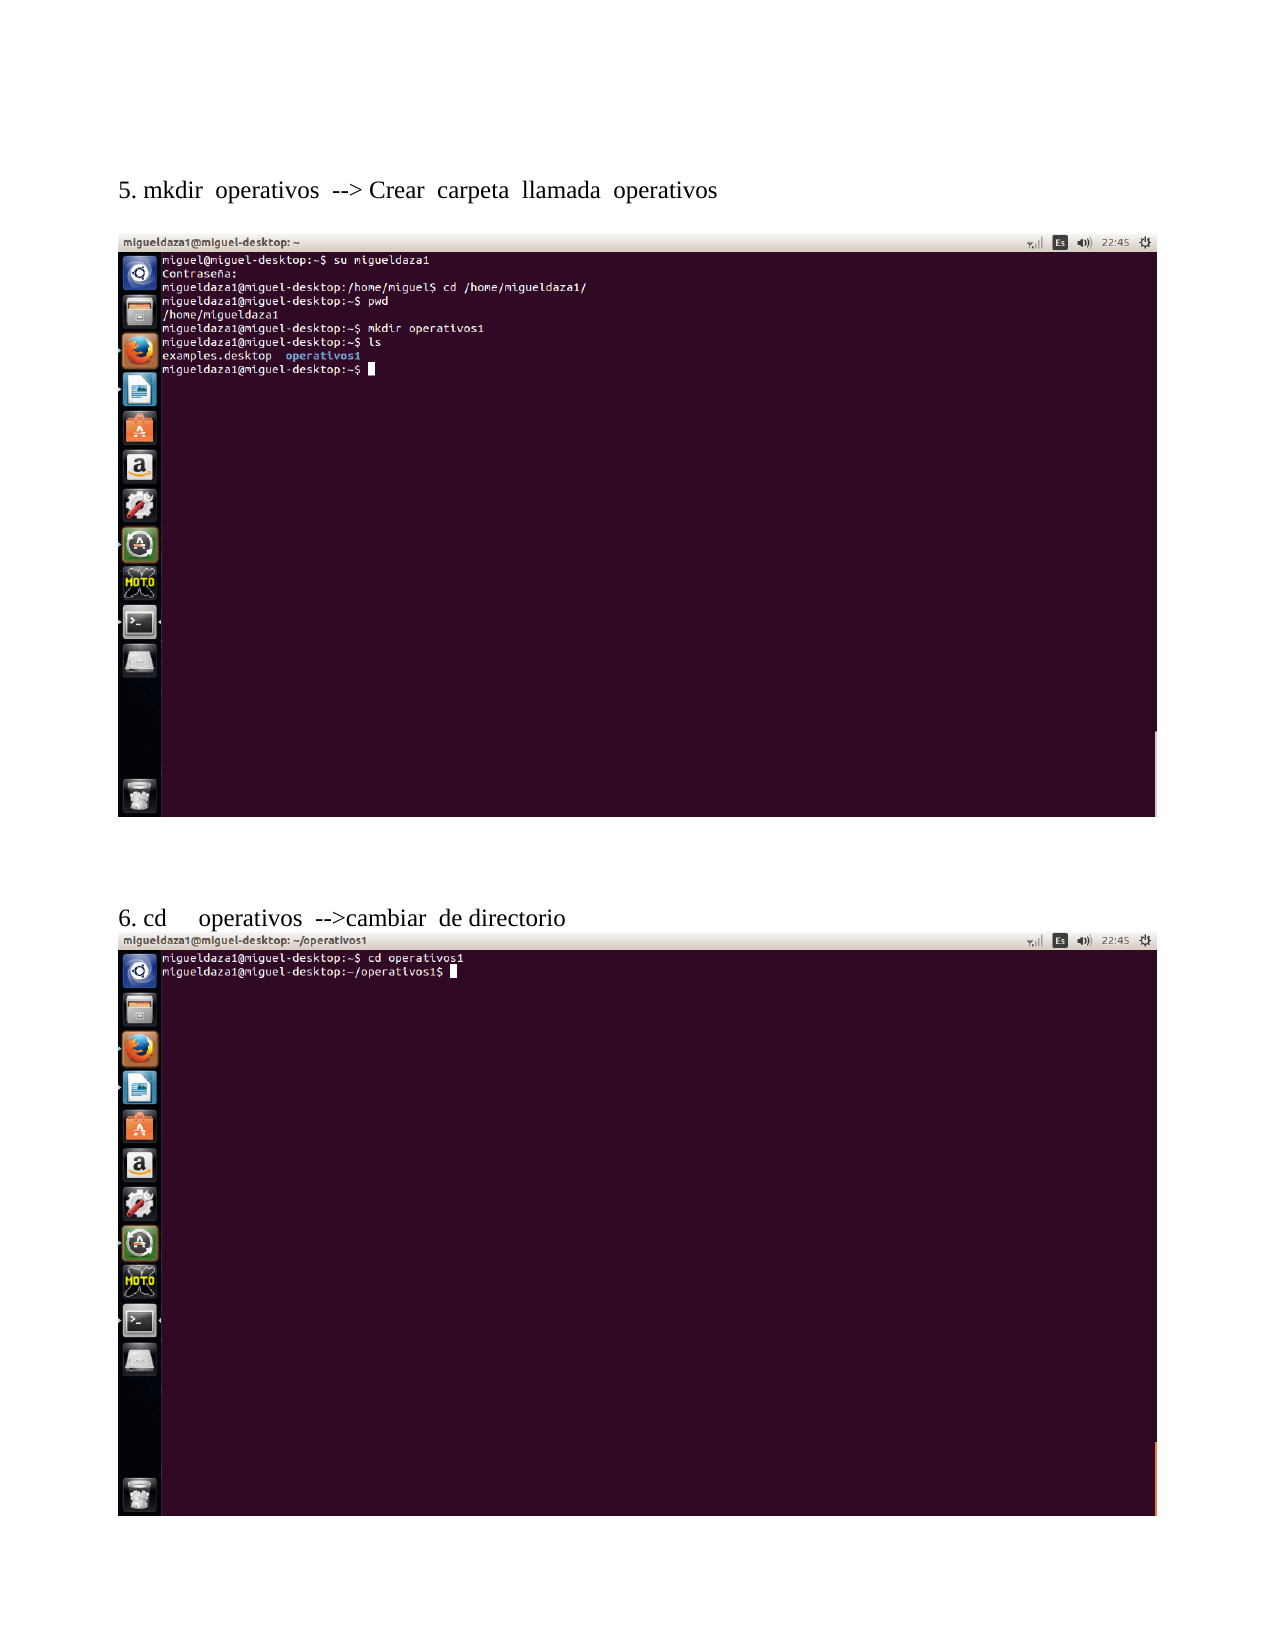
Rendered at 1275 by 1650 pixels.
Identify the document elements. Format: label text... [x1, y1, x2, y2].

picture [118, 233, 1157, 817]
text 5. mkdir operativos -­‐> Crear carpeta llamada operativos [118, 176, 1157, 204]
picture [118, 932, 1157, 1516]
text 6. cd operativos -­‐>cambiar de directorio [118, 903, 1157, 932]
